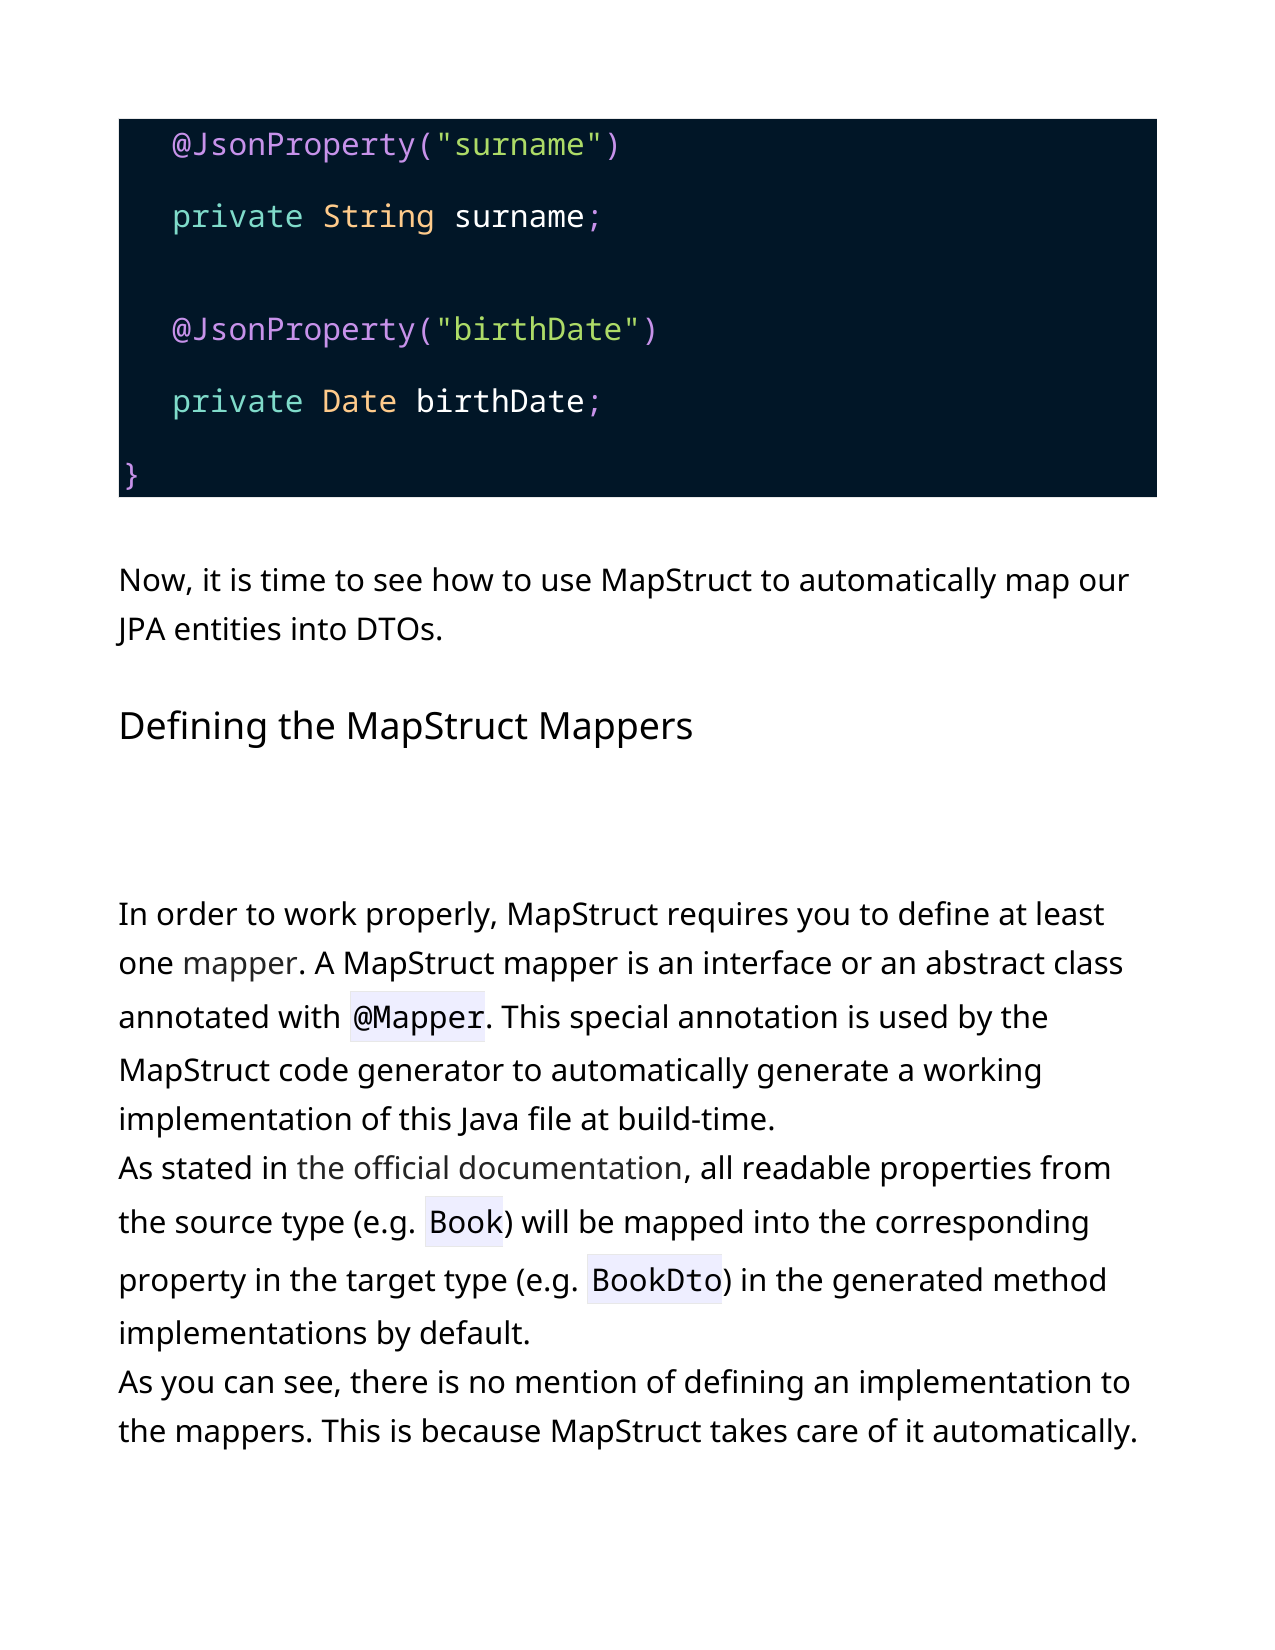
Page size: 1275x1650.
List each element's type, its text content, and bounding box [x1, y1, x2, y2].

text private String surname; [119, 191, 1157, 237]
text } [119, 448, 1157, 497]
text private Date birthDate; [119, 375, 1157, 422]
text @JsonProperty("birthDate") [119, 303, 1157, 349]
text In order to work properly, MapStruct requires you to define at least one mapper. A MapStruct mapper is an interface or an abstract class annotated with @Mapper. This special annotation is used by the MapStruct code generator to automatically generate a working implementation of this Java file at build-time. [118, 892, 1157, 1139]
text @JsonProperty("surname") [119, 119, 1157, 165]
text As stated in the official documentation, all readable properties from the source type (e.g. Book) will be mapped into the corresponding property in the target type (e.g. BookDto) in the generated method implementations by default. [118, 1146, 1157, 1353]
text Now, it is time to see how to use MapStruct to automatically map our JPA entities into DTOs. [118, 558, 1157, 649]
text As you can see, there is no mention of defining an implementation to the mappers. This is because MapStruct takes care of it automatically. [118, 1360, 1157, 1451]
subtitle Defining the MapStruct Mappers [118, 699, 1157, 750]
